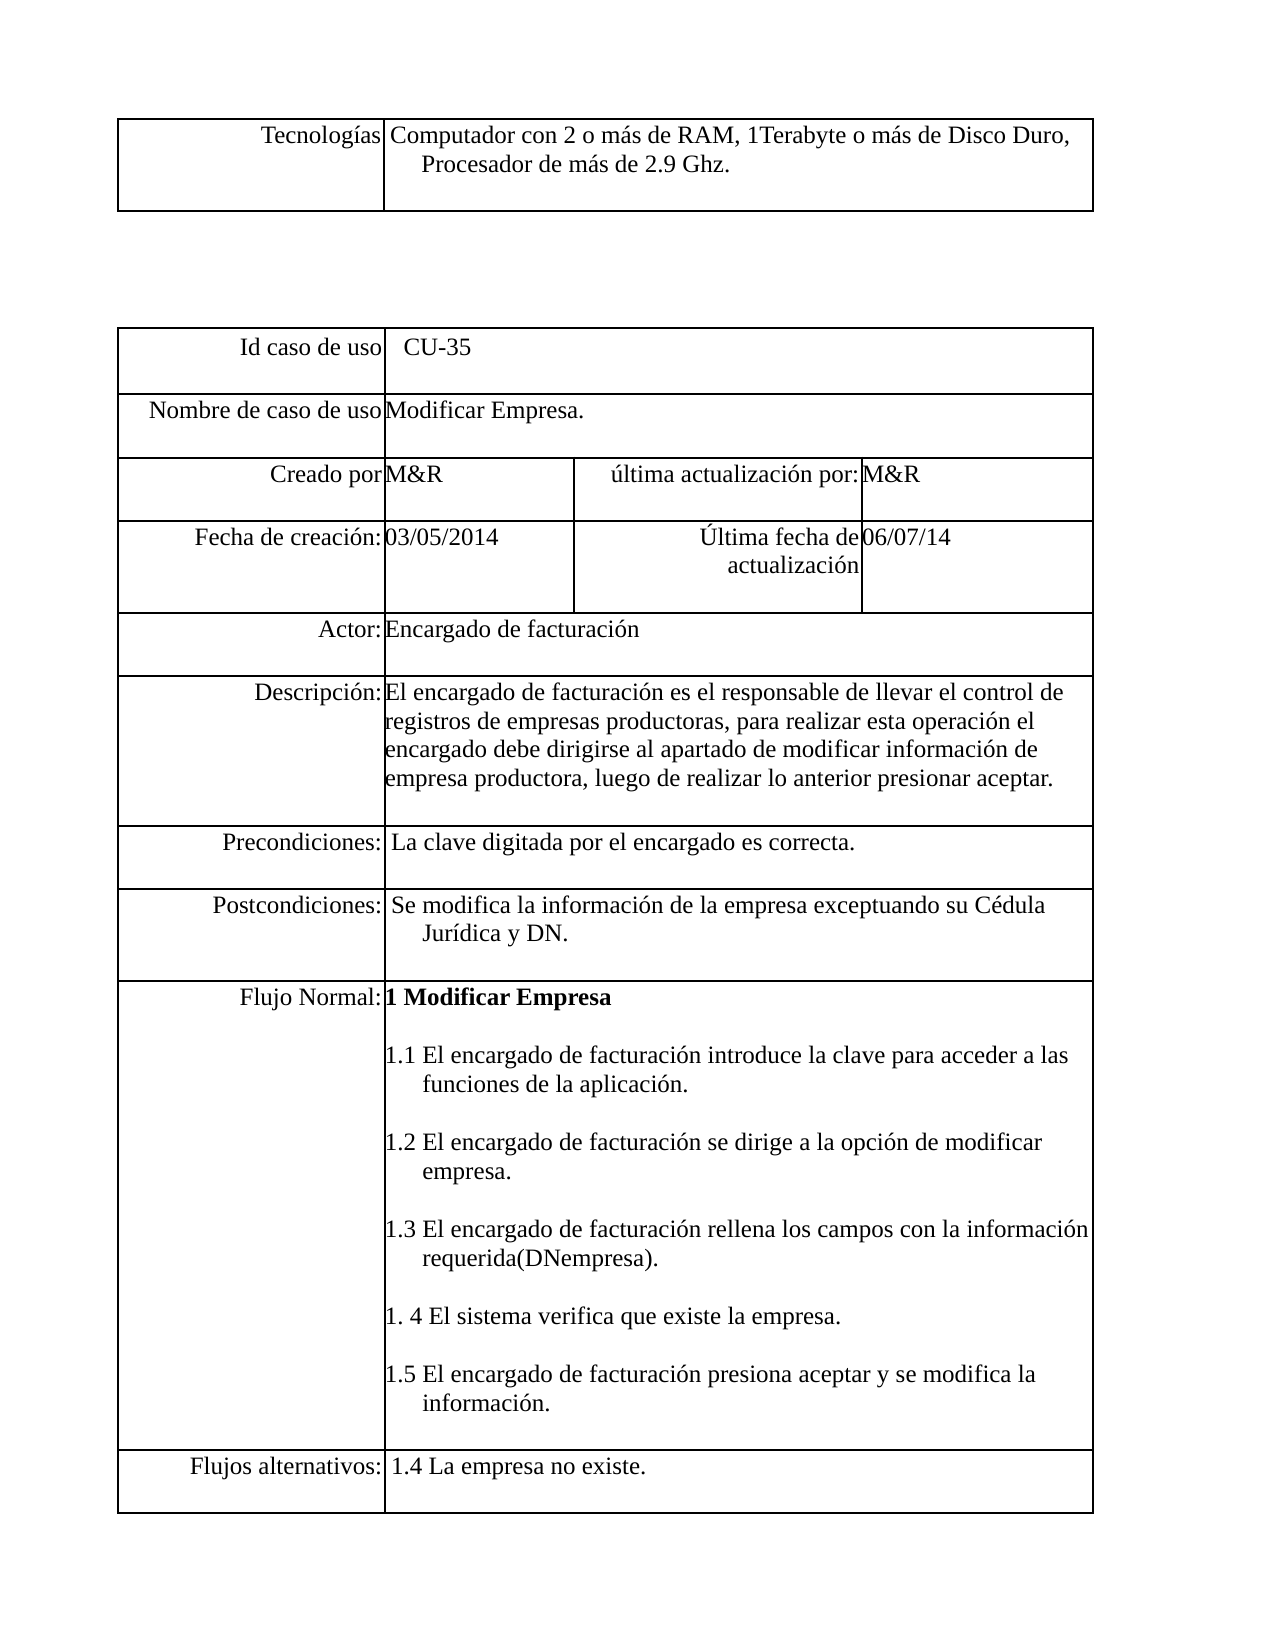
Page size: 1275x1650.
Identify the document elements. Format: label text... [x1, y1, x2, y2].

table_cell Flujos alternativos: [119, 1451, 384, 1512]
table_cell Encargado de facturación [386, 614, 1092, 675]
table_cell Fecha de creación: [119, 522, 384, 612]
table_cell M&R [386, 459, 573, 520]
table_cell Última fecha de actualización [575, 522, 861, 612]
table_cell Creado por [119, 459, 384, 520]
table_cell 07/06/14 [863, 522, 1092, 612]
table_header CU-35 [386, 329, 1092, 393]
table_cell última actualización por: [575, 459, 861, 520]
table_cell Descripción: [119, 677, 384, 824]
table_cell Flujo Normal: [119, 982, 384, 1449]
table_cell Nombre de caso de uso [119, 395, 384, 457]
table_cell Precondiciones: [119, 827, 384, 888]
table_cell Se modifica la información de la empresa exceptuando su Cédula Jurídica y DN. [386, 890, 1092, 980]
table_header Id caso de uso [119, 329, 384, 393]
table_cell Tecnologías [119, 120, 383, 210]
table_cell Actor: [119, 614, 384, 675]
table_cell Computador con 2 o más de RAM, 1Terabyte o más de Disco Duro, Procesador de más de 2.9 Ghz. [385, 120, 1092, 210]
table_cell Postcondiciones: [119, 890, 384, 980]
table_cell 1.4 La empresa no existe. [386, 1451, 1092, 1512]
table_cell Modificar Empresa. [386, 395, 1092, 457]
table_cell 03/05/2014 [386, 522, 573, 612]
table_cell El encargado de facturación es el responsable de llevar el control de registros de empresas productoras, para realizar esta operación el encargado debe dirigirse al apartado de modificar información de empresa productora, luego de realizar lo anterior presionar aceptar. [386, 677, 1092, 824]
table_cell La clave digitada por el encargado es correcta. [386, 827, 1092, 888]
table_cell 1 Modificar Empresa 1.1 El encargado de facturación introduce la clave para acceder a las funciones de la aplicación. 1.2 El encargado de facturación se dirige a la opción de modificar empresa. 1.3 El encargado de facturación rellena los campos con la información requerida(DNempresa). 1. 4 El sistema verifica que existe la empresa. 1.5 El encargado de facturación presiona aceptar y se modifica la información. [386, 982, 1092, 1449]
table_cell M&R [863, 459, 1092, 520]
